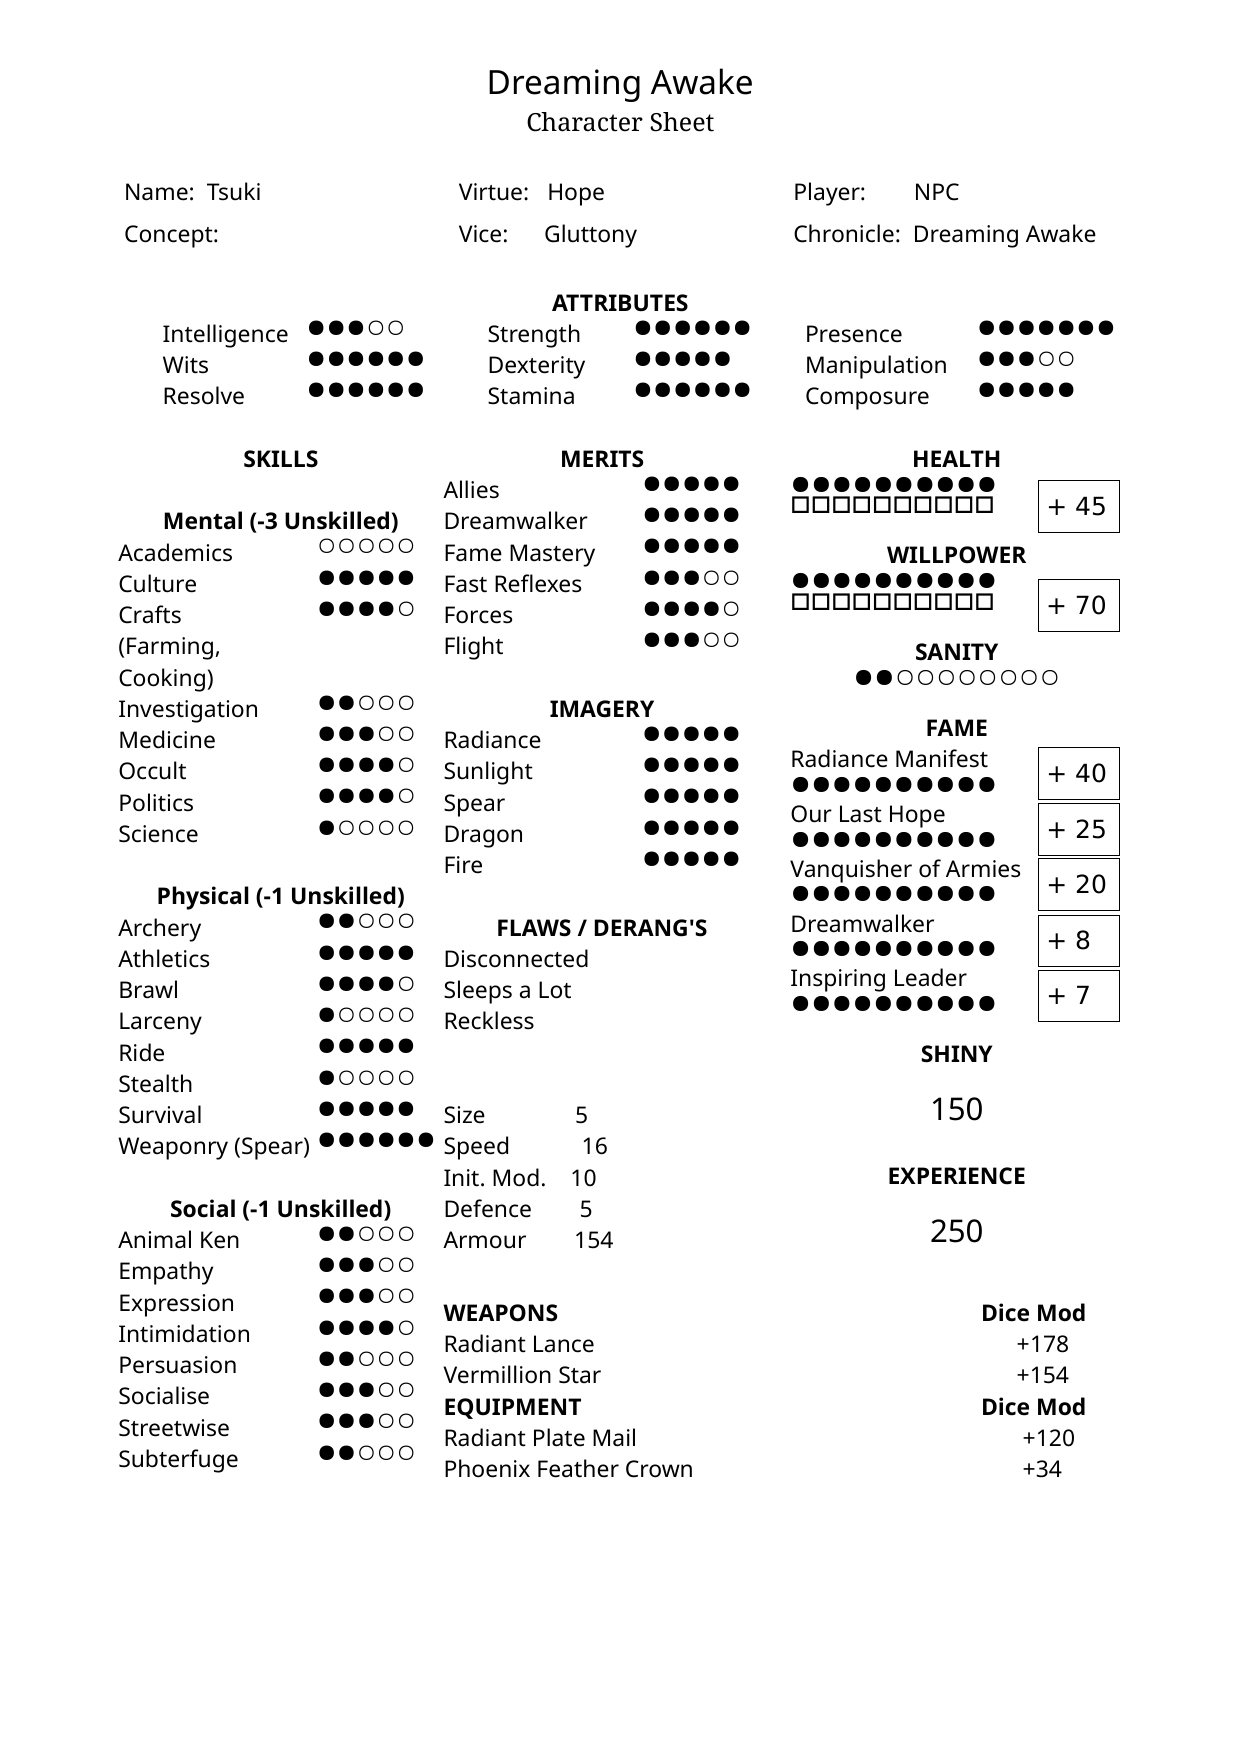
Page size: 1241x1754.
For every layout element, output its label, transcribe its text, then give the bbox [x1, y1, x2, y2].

table_cell [443, 1036, 761, 1068]
table_cell ●●●●●● [620, 380, 805, 411]
table_cell ●○○○○ [317, 1068, 443, 1099]
table_cell ●●●●○ [317, 755, 443, 786]
table_cell Disconnected [443, 943, 761, 974]
text ATTRIBUTES [118, 286, 1122, 318]
table_cell Spear [443, 786, 642, 818]
table_cell ●●●●● [642, 786, 761, 818]
table_cell Composure [805, 380, 964, 411]
table_cell ●●●●● [964, 380, 1122, 411]
table_cell ●●●●● [642, 536, 761, 568]
table_cell ●●●○○ [642, 568, 761, 599]
table_cell ●●●●●● [294, 380, 487, 411]
table_cell ●●●○○ [317, 1411, 443, 1443]
table_cell ●●○○○ [317, 1349, 443, 1380]
table_cell ●●●●○ [317, 974, 443, 1005]
table_cell ●●●○○ [964, 349, 1122, 380]
table_cell Dexterity [488, 349, 620, 380]
table_cell Flight [443, 630, 642, 661]
table_cell Fast Reflexes [443, 568, 642, 599]
table_cell ●●●○○ [317, 1286, 443, 1318]
table_cell Radiant Lance [443, 1328, 981, 1359]
table_cell Reckless [443, 1005, 761, 1036]
table_cell Physical (-1 Unskilled) [118, 849, 443, 911]
table_cell ●●●●○ [317, 599, 443, 693]
table_cell Occult [118, 755, 317, 786]
table_cell Medicine [118, 724, 317, 755]
table_cell Forces [443, 599, 642, 630]
table_header ●●●●●●● [964, 318, 1122, 349]
table_cell Fame Mastery [443, 536, 642, 568]
table_cell Animal Ken [118, 1224, 317, 1255]
text Character Sheet [118, 104, 1122, 138]
table_cell Persuasion [118, 1349, 317, 1380]
table_header Player: NPC [788, 170, 1122, 212]
table_cell Ride [118, 1036, 317, 1068]
table_header Presence [805, 318, 964, 349]
table_cell Fire [443, 849, 642, 880]
table_cell ●●●●● [642, 505, 761, 536]
table_cell Stamina [488, 380, 620, 411]
table_cell Stealth [118, 1068, 317, 1099]
table_cell ●●●●● [642, 755, 761, 786]
table_cell Intimidation [118, 1318, 317, 1349]
table_header [118, 1474, 443, 1617]
table_cell Manipulation [805, 349, 964, 380]
table_cell Concept: [118, 213, 453, 255]
table_cell ●●●●● [317, 1099, 443, 1130]
table_header Size 5 Speed 16 Init. Mod. 10 Defence 5 Armour 154 [443, 443, 790, 1255]
table_cell Archery [118, 911, 317, 943]
table_cell Radiant Plate Mail [443, 1422, 981, 1453]
text Dreaming Awake [118, 59, 1122, 104]
table_cell ○○○○○ [317, 536, 443, 568]
table_cell ●●●○○ [317, 724, 443, 755]
table_cell ●●●●● [642, 818, 761, 849]
table_cell Phoenix Feather Crown [443, 1453, 981, 1484]
table_cell Brawl [118, 974, 317, 1005]
table_cell Socialise [118, 1380, 317, 1411]
table_cell Culture [118, 568, 317, 599]
table_cell ●●●●● [642, 724, 761, 755]
table_cell Resolve [163, 380, 294, 411]
table_header Virtue: Hope [453, 170, 787, 212]
table_cell Athletics [118, 943, 317, 974]
table_header Dice Mod [981, 1297, 1121, 1328]
table_cell Crafts (Farming, Cooking) [118, 599, 317, 693]
table_header FLAWS / DERANG'S [443, 911, 761, 943]
table_header [443, 1255, 1122, 1617]
table_cell +178 [981, 1328, 1121, 1359]
table_cell ●●●●● [317, 1036, 443, 1068]
table_cell +120 [981, 1422, 1121, 1453]
table_cell Sunlight [443, 755, 642, 786]
table_cell Allies [443, 474, 642, 505]
table_cell Wits [163, 349, 294, 380]
table_cell Social (-1 Unskilled) [118, 1161, 443, 1224]
table_cell ●●●●●● [317, 1130, 443, 1161]
table_cell Larceny [118, 1005, 317, 1036]
table_cell +34 [981, 1453, 1121, 1484]
table_cell ●●●○○ [642, 630, 761, 661]
table_header Name: Tsuki [118, 170, 453, 212]
table_cell Chronicle: Dreaming Awake [788, 213, 1122, 255]
table_cell ●●●●● [620, 349, 805, 380]
table_cell ●●○○○ [317, 1224, 443, 1255]
table_cell Radiance [443, 724, 642, 755]
table_cell +154 [981, 1359, 1121, 1391]
table_cell Investigation [118, 693, 317, 724]
table_cell Empathy [118, 1255, 317, 1286]
table_cell Academics [118, 536, 317, 568]
table_cell Expression [118, 1286, 317, 1318]
table_cell Vice: Gluttony [453, 213, 787, 255]
table_cell Streetwise [118, 1411, 317, 1443]
table_cell Science [118, 818, 317, 849]
table_cell Mental (-3 Unskilled) [118, 474, 443, 536]
table_cell ●○○○○ [317, 818, 443, 849]
table_cell ●●●●●● [294, 349, 487, 380]
table_header ●●●●●● [620, 318, 805, 349]
table_header IMAGERY [443, 693, 761, 724]
table_cell ●●●●○ [317, 786, 443, 818]
table_header Intelligence [163, 318, 294, 349]
table_cell Dice Mod [981, 1391, 1121, 1422]
table_cell Sleeps a Lot [443, 974, 761, 1005]
table_cell Vermillion Star [443, 1359, 981, 1391]
table_cell Politics [118, 786, 317, 818]
table_cell ●●●●● [317, 568, 443, 599]
table_cell ●●●○○ [317, 1255, 443, 1286]
table_cell ●●○○○ [317, 693, 443, 724]
table_cell ●●●●○ [642, 599, 761, 630]
table_cell Dreamwalker [443, 505, 642, 536]
table_header SKILLS [118, 443, 443, 474]
table_cell ●●○○○ [317, 1443, 443, 1474]
table_cell Weaponry (Spear) [118, 1130, 317, 1161]
table_cell ●●○○○ [317, 911, 443, 943]
table_cell ●●●○○ [317, 1380, 443, 1411]
table_cell EQUIPMENT [443, 1391, 981, 1422]
table_header Strength [488, 318, 620, 349]
table_cell ●●●●● [642, 474, 761, 505]
table_cell ●●●●● [317, 943, 443, 974]
table_cell ●●●●○ [317, 1318, 443, 1349]
table_cell Dragon [443, 818, 642, 849]
table_header ●●●○○ [294, 318, 487, 349]
table_cell Subterfuge [118, 1443, 317, 1474]
table_header WEAPONS [443, 1297, 981, 1328]
table_cell ●○○○○ [317, 1005, 443, 1036]
table_header MERITS [443, 443, 761, 474]
table_cell Survival [118, 1099, 317, 1130]
table_cell ●●●●● [642, 849, 761, 880]
table_header HEALTH ●●●●●●●●●● □□□□□□□□□□ WILLPOWER ●●●●●●●●●● □□□□□□□□□□ SANITY ●●○○○○○○○○ FAME Radiance Manifest ●●●●●●●●●● Our Last Hope ●●●●●●●●●● Vanquisher of Armies ●●●●●●●●●● Dreamwalker ●●●●●●●●●● Inspiring Leader ●●●●●●●●●● SHINY 150 EXPERIENCE 250 [790, 443, 1122, 1255]
